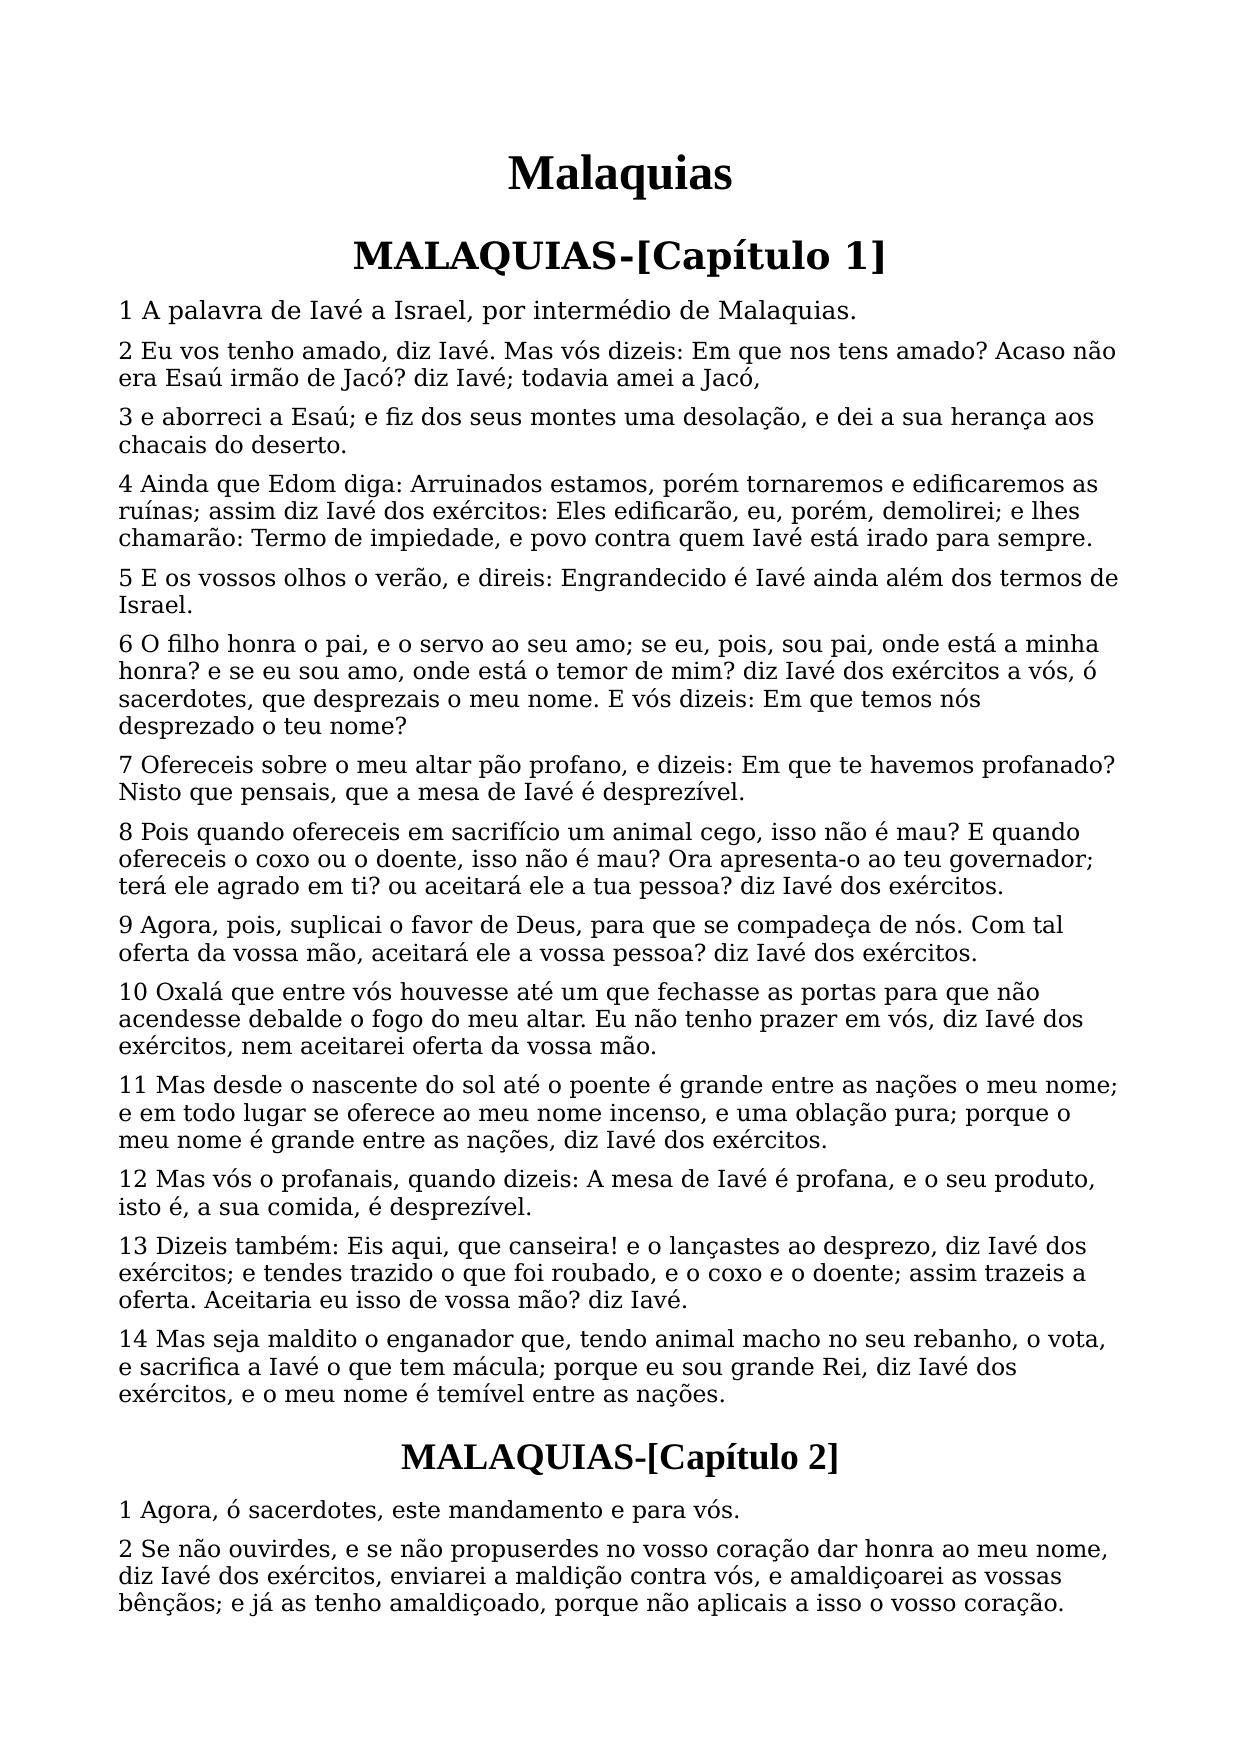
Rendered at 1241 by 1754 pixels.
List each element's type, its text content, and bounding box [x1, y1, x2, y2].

text 8 Pois quando ofereceis em sacrifício um animal cego, isso não é mau? E quando ofereceis o coxo ou o doente, isso não é mau? Ora apresenta-o ao teu governador; terá ele agrado em ti? ou aceitará ele a tua pessoa? diz Iavé dos exércitos. [118, 818, 1122, 900]
text 14 Mas seja maldito o enganador que, tendo animal macho no seu rebanho, o vota, e sacrifica a Iavé o que tem mácula; porque eu sou grande Rei, diz Iavé dos exércitos, e o meu nome é temível entre as nações. [118, 1326, 1122, 1408]
text 9 Agora, pois, suplicai o favor de Deus, para que se compadeça de nós. Com tal oferta da vossa mão, aceitará ele a vossa pessoa? diz Iavé dos exércitos. [118, 912, 1122, 966]
text 4 Ainda que Edom diga: Arruinados estamos, porém tornaremos e edificaremos as ruínas; assim diz Iavé dos exércitos: Eles edificarão, eu, porém, demolirei; e lhes chamarão: Termo de impiedade, e povo contra quem Iavé está irado para sempre. [118, 470, 1122, 552]
text 13 Dizeis também: Eis aqui, que canseira! e o lançastes ao desprezo, diz Iavé dos exércitos; e tendes trazido o que foi roubado, e o coxo e o doente; assim trazeis a oferta. Aceitaria eu isso de vossa mão? diz Iavé. [118, 1232, 1122, 1314]
text 3 e aborreci a Esaú; e fiz dos seus montes uma desolação, e dei a sua herança aos chacais do deserto. [118, 404, 1122, 458]
text 12 Mas vós o profanais, quando dizeis: A mesa de Iavé é profana, e o seu produto, isto é, a sua comida, é desprezível. [118, 1166, 1122, 1220]
text 2 Se não ouvirdes, e se não propuserdes no vosso coração dar honra ao meu nome, diz Iavé dos exércitos, enviarei a maldição contra vós, e amaldiçoarei as vossas bênçãos; e já as tenho amaldiçoado, porque não aplicais a isso o vosso coração. [118, 1535, 1122, 1617]
text 11 Mas desde o nascente do sol até o poente é grande entre as nações o meu nome; e em todo lugar se oferece ao meu nome incenso, e uma oblação pura; porque o meu nome é grande entre as nações, diz Iavé dos exércitos. [118, 1072, 1122, 1154]
text 1 A palavra de Iavé a Israel, por intermédio de Malaquias. [118, 296, 1122, 326]
subtitle MALAQUIAS-[Capítulo 2] [118, 1435, 1122, 1478]
text 1 Agora, ó sacerdotes, este mandamento e para vós. [118, 1496, 1122, 1523]
subtitle MALAQUIAS-[Capítulo 1] [118, 234, 1122, 278]
subtitle Malaquias [118, 143, 1122, 201]
text 5 E os vossos olhos o verão, e direis: Engrandecido é Iavé ainda além dos termos de Israel. [118, 564, 1122, 619]
text 6 O filho honra o pai, e o servo ao seu amo; se eu, pois, sou pai, onde está a minha honra? e se eu sou amo, onde está o temor de mim? diz Iavé dos exércitos a vós, ó sacerdotes, que desprezais o meu nome. E vós dizeis: Em que temos nós desprezado o teu nome? [118, 631, 1122, 740]
text 2 Eu vos tenho amado, diz Iavé. Mas vós dizeis: Em que nos tens amado? Acaso não era Esaú irmão de Jacó? diz Iavé; todavia amei a Jacó, [118, 337, 1122, 392]
text 10 Oxalá que entre vós houvesse até um que fechasse as portas para que não acendesse debalde o fogo do meu altar. Eu não tenho prazer em vós, diz Iavé dos exércitos, nem aceitarei oferta da vossa mão. [118, 978, 1122, 1060]
text 7 Ofereceis sobre o meu altar pão profano, e dizeis: Em que te havemos profanado? Nisto que pensais, que a mesa de Iavé é desprezível. [118, 752, 1122, 806]
